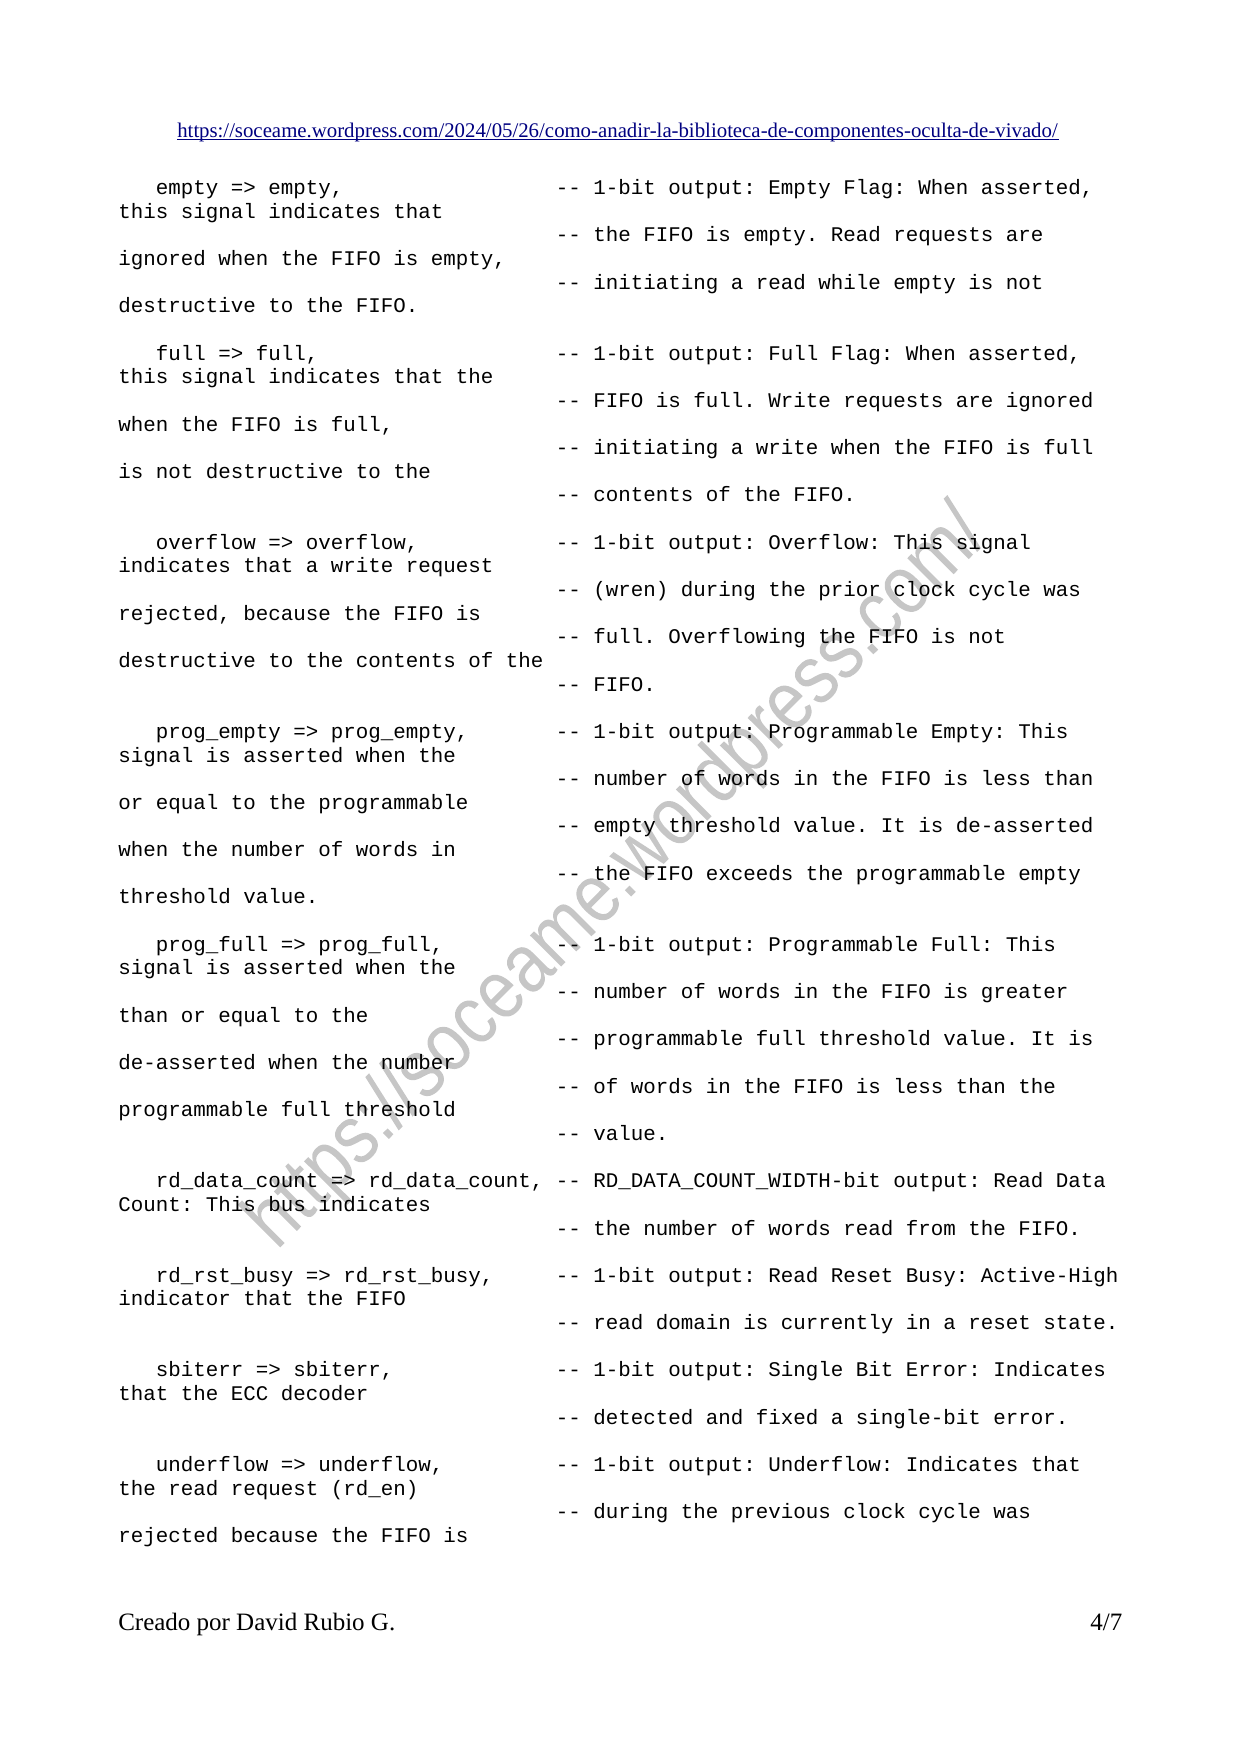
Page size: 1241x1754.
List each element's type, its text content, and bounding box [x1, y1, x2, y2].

text -- number of words in the FIFO is less than or equal to the programmable [118, 768, 1122, 816]
text -- of words in the FIFO is less than the programmable full threshold [372, 1076, 1122, 1123]
text [118, 1217, 272, 1241]
text -- the number of words read from the FIFO. [262, 1217, 1122, 1241]
text -- contents of the FIFO. [118, 484, 1122, 508]
text overflow => overflow, -- 1-bit output: Overflow: This signal indicates that a write request [920, 532, 1122, 579]
text -- (wren) during the prior clock cycle was rejected, because the FIFO is [118, 579, 1122, 626]
text rd_rst_busy => rd_rst_busy, -- 1-bit output: Read Reset Busy: Active-High indicator that the FIFO [118, 1265, 1122, 1312]
text -- initiating a read while empty is not destructive to the FIFO. [118, 272, 1122, 319]
text -- FIFO is full. Write requests are ignored when the FIFO is full, [118, 390, 1122, 437]
text -- value. [341, 1123, 1122, 1147]
text -- initiating a write when the FIFO is full is not destructive to the [118, 437, 1122, 484]
text -- read domain is currently in a reset state. [118, 1312, 1122, 1336]
text -- number of words in the FIFO is greater than or equal to the [118, 981, 1122, 1028]
text -- full. Overflowing the FIFO is not destructive to the contents of the [118, 626, 1122, 674]
text rd_data_count => rd_data_count, -- RD_DATA_COUNT_WIDTH-bit output: Read Data Count: This bus indicates [287, 1170, 1122, 1217]
text -- programmable full threshold value. It is de-asserted when the number [118, 1028, 435, 1076]
text rd_data_count => rd_data_count, -- RD_DATA_COUNT_WIDTH-bit output: Read Data Count: This bus indicates [118, 1170, 290, 1217]
text prog_full => prog_full, -- 1-bit output: Programmable Full: This signal is asserted when the [118, 934, 1122, 981]
text -- FIFO. [118, 674, 831, 697]
text empty => empty, -- 1-bit output: Empty Flag: When asserted, this signal indicates that [118, 177, 1122, 224]
text -- empty threshold value. It is de-asserted when the number of words in [118, 816, 659, 863]
text -- during the previous clock cycle was rejected because the FIFO is [118, 1501, 1122, 1548]
text -- programmable full threshold value. It is de-asserted when the number [433, 1028, 1122, 1076]
text -- empty threshold value. It is de-asserted when the number of words in [652, 816, 1122, 863]
text -- detected and fixed a single-bit error. [118, 1407, 1122, 1430]
text underflow => underflow, -- 1-bit output: Underflow: Indicates that the read request (rd_en) [118, 1454, 1122, 1501]
text sbiterr => sbiterr, -- 1-bit output: Single Bit Error: Indicates that the ECC decoder [118, 1359, 1122, 1407]
text prog_empty => prog_empty, -- 1-bit output: Programmable Empty: This signal is asserted when the [118, 721, 1122, 768]
text [832, 674, 1122, 697]
text [118, 1123, 344, 1147]
text -- the FIFO is empty. Read requests are ignored when the FIFO is empty, [118, 224, 1122, 272]
text overflow => overflow, -- 1-bit output: Overflow: This signal indicates that a write request [118, 532, 931, 579]
text -- of words in the FIFO is less than the programmable full threshold [118, 1076, 393, 1123]
text full => full, -- 1-bit output: Full Flag: When asserted, this signal indicates that the [118, 343, 1122, 390]
text -- the FIFO exceeds the programmable empty threshold value. [118, 863, 1122, 910]
